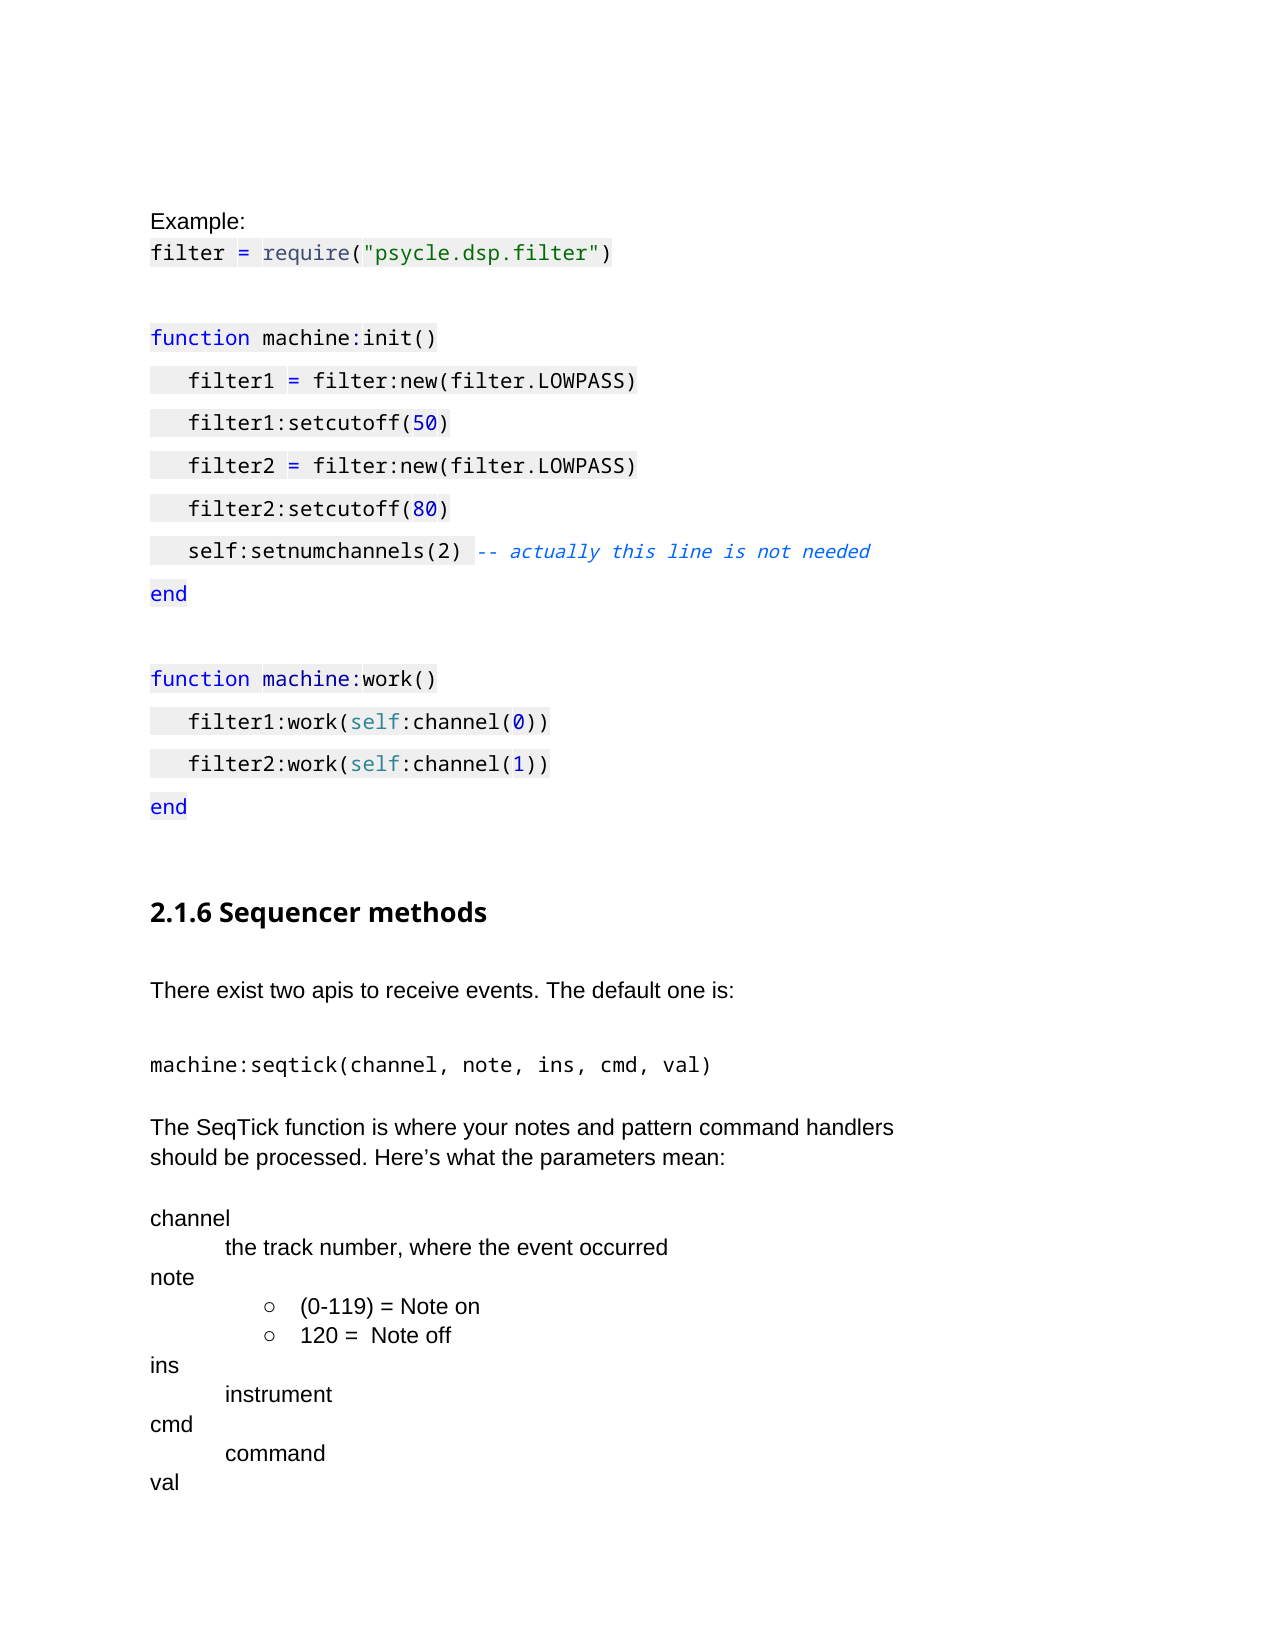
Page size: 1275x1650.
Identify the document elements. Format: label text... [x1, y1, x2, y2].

text machine:seqtick(channel, note, ins, cmd, val) [150, 1050, 1125, 1078]
list (0-119) = Note on [262, 1294, 1125, 1319]
text note [150, 1264, 1125, 1290]
text end [150, 792, 1125, 820]
list 120 = Note off [262, 1323, 1125, 1349]
text self:setnumchannels(2) -- actually this line is not needed [150, 536, 1125, 565]
text There exist two apis to receive events. The default one is: [150, 978, 1125, 1004]
text command [225, 1441, 1125, 1466]
text filter = require("psycle.dsp.filter") function machine:init() filter1 = filter:new(filter.LOWPASS) filter1:setcutoff(50) filter2 = filter:new(filter.LOWPASS) filter2:setcutoff(80) [150, 238, 1125, 522]
text The SeqTick function is where your notes and pattern command handlers [150, 1115, 1125, 1141]
text 2.1.6 Sequencer methods [150, 893, 1125, 930]
text ins [150, 1352, 1125, 1378]
text the track number, where the event occurred [225, 1235, 1125, 1261]
text should be processed. Here’s what the parameters mean: [150, 1144, 1125, 1170]
text filter1:work(self:channel(0)) filter2:work(self:channel(1)) [150, 707, 1125, 778]
text val [150, 1470, 1125, 1496]
text cmd [150, 1411, 1125, 1437]
text Example: [150, 209, 1125, 234]
text channel [150, 1206, 1125, 1231]
text end function machine:work() [150, 579, 1125, 693]
text instrument [225, 1382, 1125, 1407]
